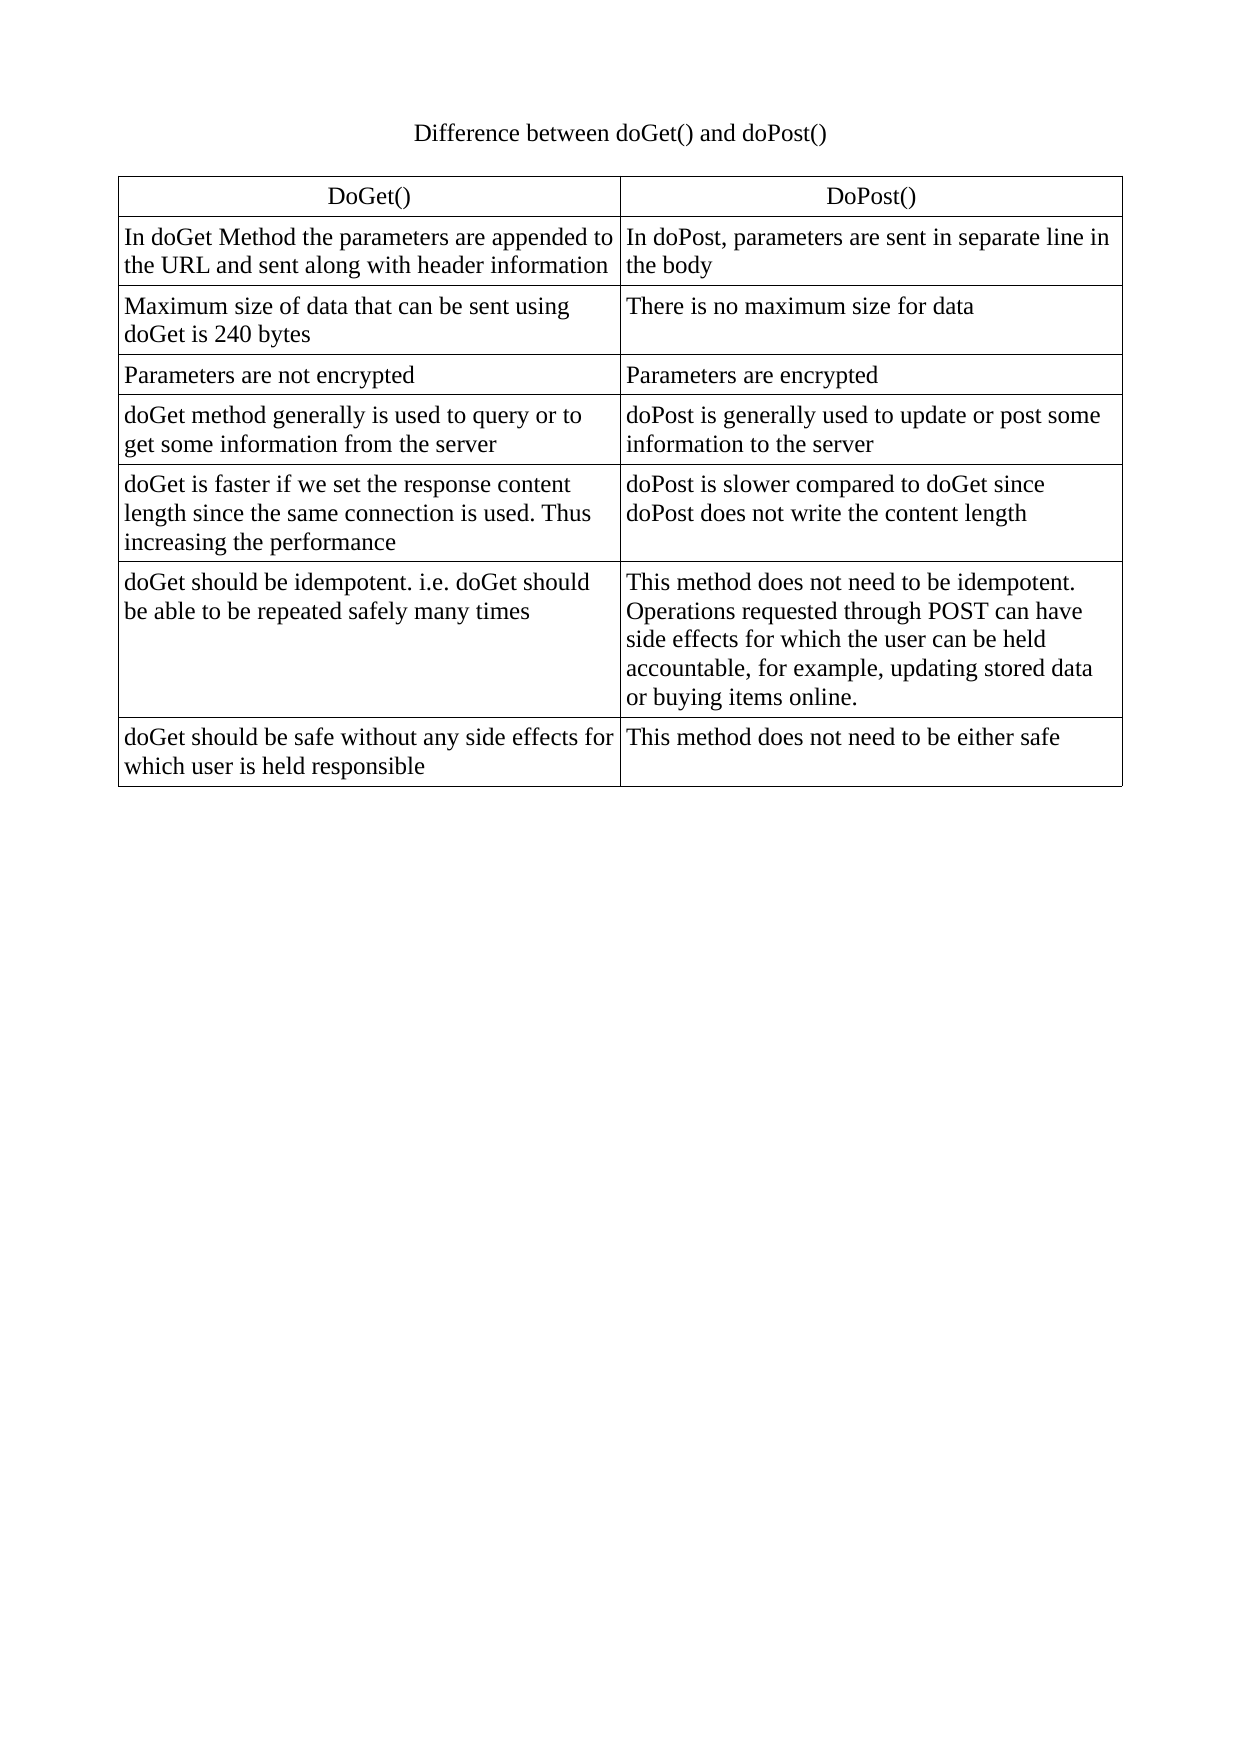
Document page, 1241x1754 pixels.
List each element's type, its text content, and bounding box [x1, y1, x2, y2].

table_cell doGet is faster if we set the response content length since the same connection is used. Thus increasing the performance [119, 465, 620, 561]
table_cell doPost is generally used to update or post some information to the server [621, 395, 1122, 463]
table_cell There is no maximum size for data [621, 286, 1122, 354]
table_cell doGet should be idempotent. i.e. doGet should be able to be repeated safely many times [119, 562, 620, 717]
table_cell Maximum size of data that can be sent using doGet is 240 bytes [119, 286, 620, 354]
table_cell In doPost, parameters are sent in separate line in the body [621, 217, 1122, 285]
table_cell This method does not need to be idempotent. Operations requested through POST can have side effects for which the user can be held accountable, for example, updating stored data or buying items online. [621, 562, 1122, 717]
table_cell doPost is slower compared to doGet since doPost does not write the content length [621, 465, 1122, 561]
table_cell doGet should be safe without any side effects for which user is held responsible [119, 718, 620, 786]
text Difference between doGet() and doPost() [118, 118, 1122, 147]
table_header DoPost() [621, 177, 1122, 216]
table_cell Parameters are encrypted [621, 355, 1122, 394]
table_cell In doGet Method the parameters are appended to the URL and sent along with header information [119, 217, 620, 285]
table_cell doGet method generally is used to query or to get some information from the server [119, 395, 620, 463]
table_cell Parameters are not encrypted [119, 355, 620, 394]
table_header DoGet() [119, 177, 620, 216]
table_cell This method does not need to be either safe [621, 718, 1122, 786]
